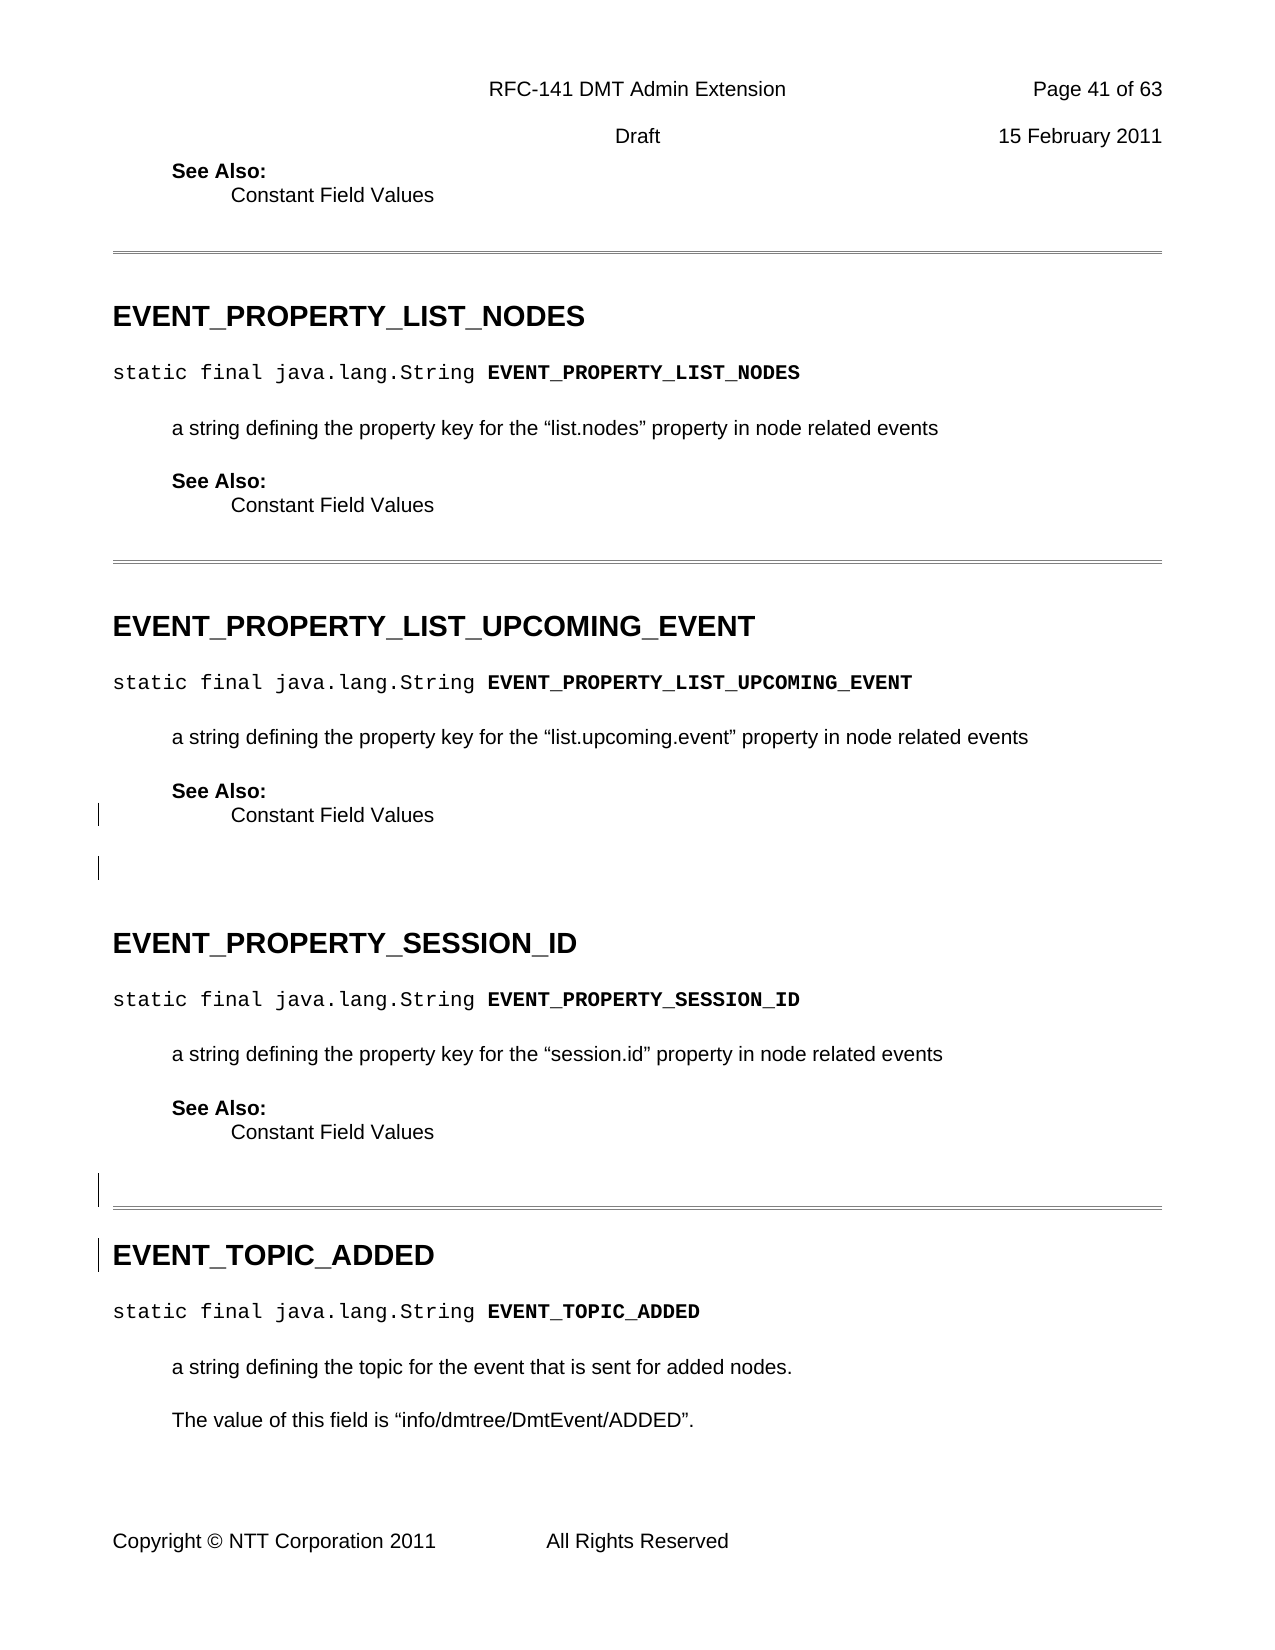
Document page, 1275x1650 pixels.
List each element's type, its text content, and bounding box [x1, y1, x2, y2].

list Constant Field Values [231, 183, 1162, 207]
list EVENT_TOPIC_ADDED [112, 1238, 1162, 1272]
list Constant Field Values [231, 493, 1162, 517]
subtitle See Also: [172, 778, 1162, 802]
text EVENT_PROPERTY_SESSION_ID [112, 926, 1162, 959]
list Constant Field Values [231, 1119, 1162, 1143]
text EVENT_PROPERTY_LIST_UPCOMING_EVENT [112, 609, 1162, 642]
subtitle See Also: [172, 159, 1162, 183]
subtitle See Also: [172, 1096, 1162, 1119]
list a string defining the property key for the “list.nodes” property in node related events [172, 415, 1162, 439]
text static final java.lang.String EVENT_PROPERTY_LIST_UPCOMING_EVENT [112, 672, 1162, 696]
list a string defining the property key for the “session.id” property in node related events [172, 1042, 1162, 1066]
text static final java.lang.String EVENT_PROPERTY_SESSION_ID [112, 989, 1162, 1013]
text static final java.lang.String EVENT_PROPERTY_LIST_NODES [112, 362, 1162, 386]
list a string defining the property key for the “list.upcoming.event” property in node related events [172, 725, 1162, 749]
text EVENT_PROPERTY_LIST_NODES [112, 299, 1162, 333]
list a string defining the topic for the event that is sent for added nodes. [172, 1354, 1162, 1378]
list The value of this field is “info/dmtree/DmtEvent/ADDED”. [172, 1408, 1162, 1432]
subtitle See Also: [172, 469, 1162, 493]
text static final java.lang.String EVENT_TOPIC_ADDED [112, 1301, 1162, 1325]
list Constant Field Values [231, 802, 1162, 826]
